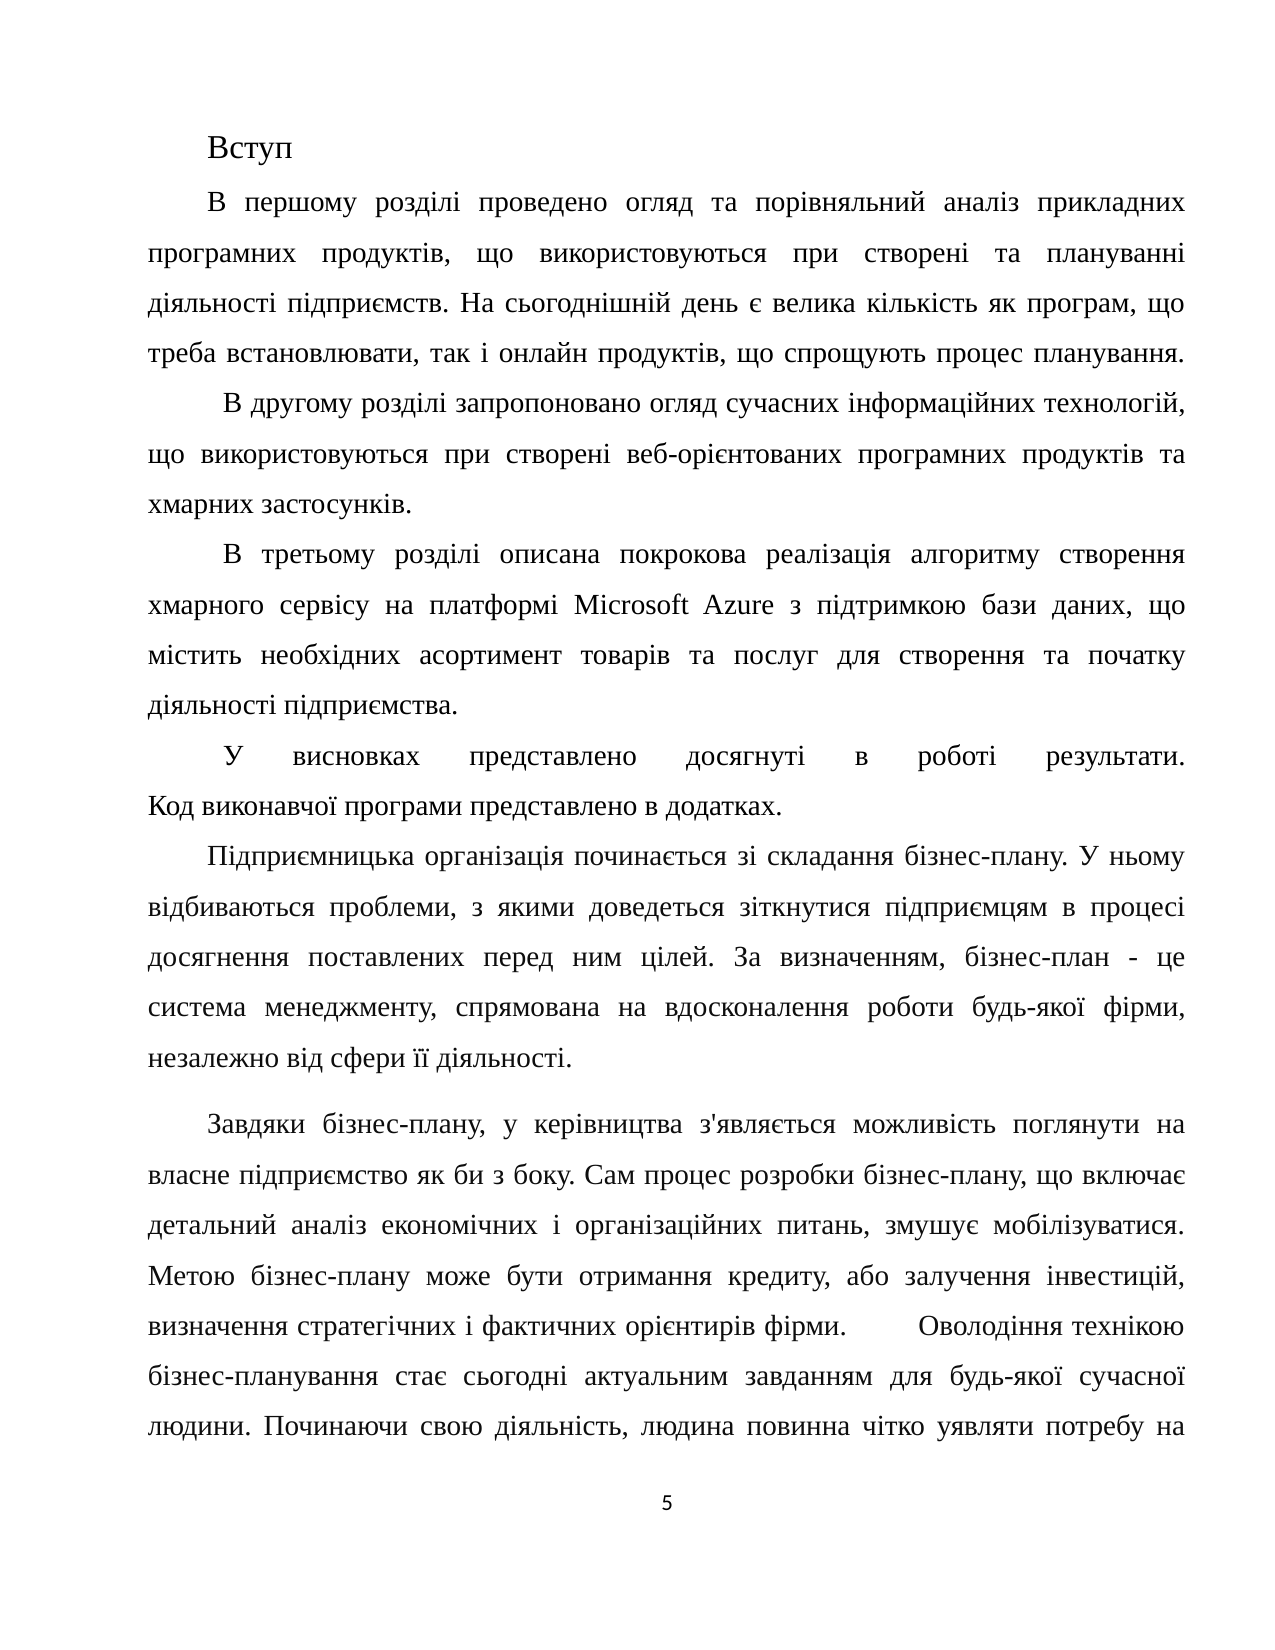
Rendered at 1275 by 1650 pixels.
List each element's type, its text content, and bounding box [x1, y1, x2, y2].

text Підприємницька організація починається зі складання бізнес-плану. У ньому відбиваються проблеми, з якими доведеться зіткнутися підприємцям в процесі досягнення поставлених перед ним цілей. За визначенням, бізнес-план - це система менеджменту, спрямована на вдосконалення роботи будь-якої фірми, незалежно від сфери її діяльності. [148, 838, 1186, 1073]
text В третьому розділі описана покрокова реалізація алгоритму створення хмарного сервісу на платформі Microsoft Azure з підтримкою бази даних, що містить необхідних асортимент товарів та послуг для створення та початку діяльності підприємства. [148, 537, 1186, 721]
text У висновках представлено досягнуті в роботі результати. Код виконавчої програми представлено в додатках. [148, 738, 1186, 822]
text Завдяки бізнес-плану, у керівництва з'являється можливість поглянути на власне підприємство як би з боку. Сам процес розробки бізнес-плану, що включає детальний аналіз економічних і організаційних питань, змушує мобілізуватися. Метою бізнес-плану може бути отримання кредиту, або залучення інвестицій, визначення стратегічних і фактичних орієнтирів фірми. Оволодіння технікою бізнес-планування стає сьогодні актуальним завданням для будь-якої сучасної людини. Починаючи свою діяльність, людина повинна чітко уявляти потребу на [148, 1107, 1186, 1442]
subtitle Вступ [148, 127, 1186, 165]
text В першому розділі проведено огляд та порівняльний аналіз прикладних програмних продуктів, що використовуються при створені та плануванні діяльності підприємств. На сьогоднішній день є велика кількість як програм, що треба встановлювати, так і онлайн продуктів, що спрощують процес планування. В другому розділі запропоновано огляд сучасних інформаційних технологій, що використовуються при створені веб-орієнтованих програмних продуктів та хмарних застосунків. [148, 184, 1186, 520]
